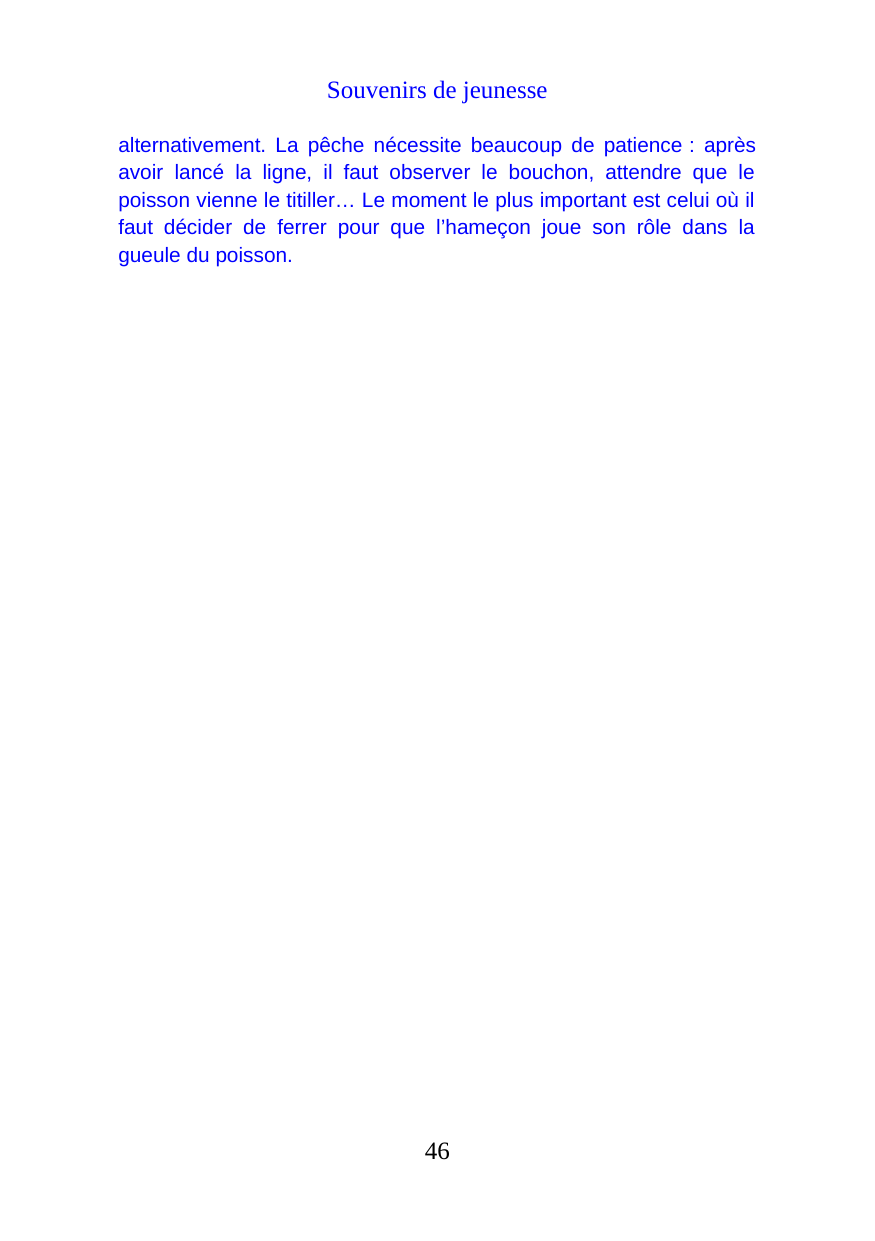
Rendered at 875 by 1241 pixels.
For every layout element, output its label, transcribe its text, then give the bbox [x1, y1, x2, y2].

text alternativement. La pêche nécessite beaucoup de patience : après avoir lancé la ligne, il faut observer le bouchon, attendre que le poisson vienne le titiller… Le moment le plus important est celui où il faut décider de ferrer pour que l’hameçon joue son rôle dans la gueule du poisson. [118, 132, 756, 266]
